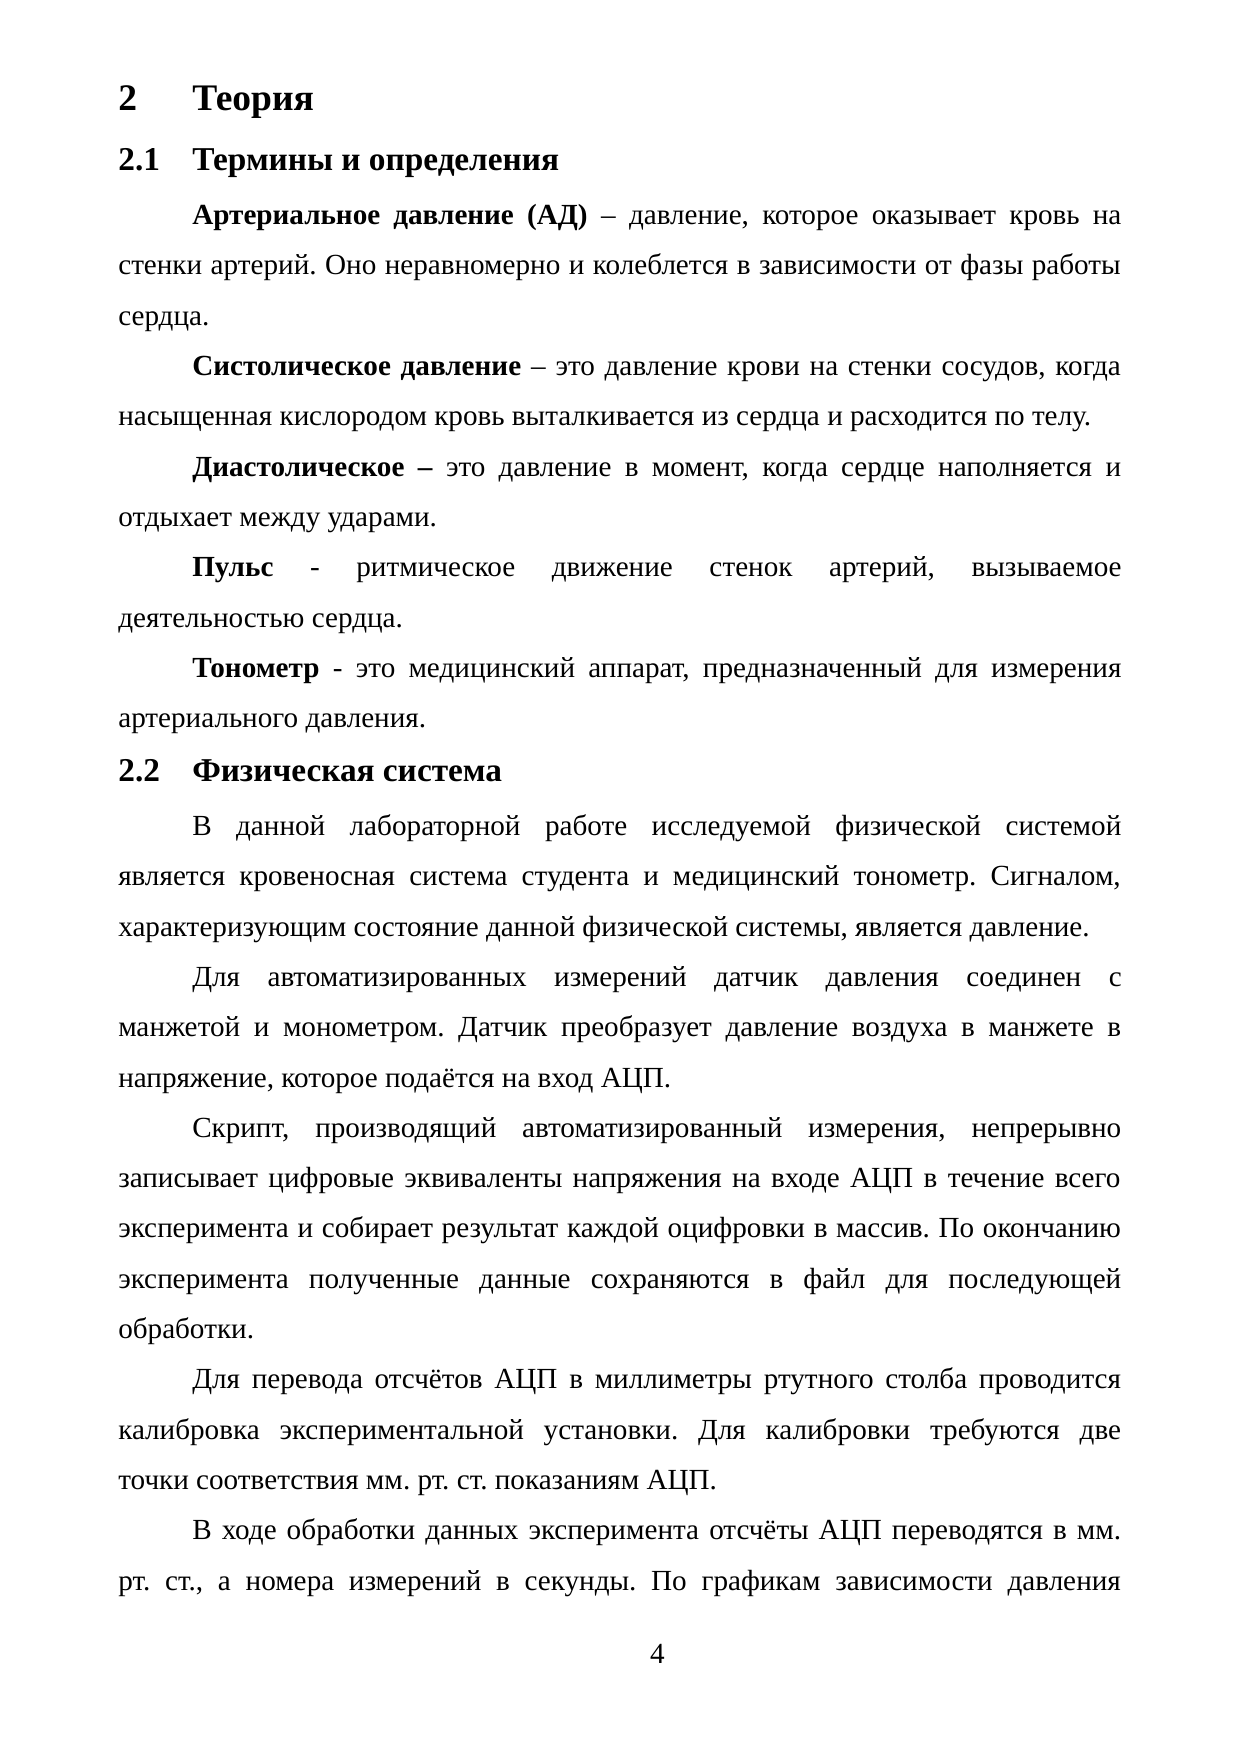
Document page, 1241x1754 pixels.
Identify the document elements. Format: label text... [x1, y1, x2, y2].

subtitle Теория [118, 75, 1122, 118]
text Для автоматизированных измерений датчик давления соединен с манжетой и монометром. Датчик преобразует давление воздуха в манжете в напряжение, которое подаётся на вход АЦП. [118, 959, 1122, 1093]
text В данной лабораторной работе исследуемой физической системой является кровеносная система студента и медицинский тонометр. Сигналом, характеризующим состояние данной физической системы, является давление. [118, 808, 1122, 942]
text Тонометр - это медицинский аппарат, предназначенный для измерения артериального давления. [118, 650, 1122, 734]
subtitle Физическая система [118, 751, 1122, 789]
text Для перевода отсчётов АЦП в миллиметры ртутного столба проводится калибровка экспериментальной установки. Для калибровки требуются две точки соответствия мм. рт. ст. показаниям АЦП. [118, 1362, 1122, 1496]
text Пульс - ритмическое движение стенок артерий, вызываемое деятельностью сердца. [118, 549, 1122, 633]
text В ходе обработки данных эксперимента отсчёты АЦП переводятся в мм. рт. ст., а номера измерений в секунды. По графикам зависимости давления [118, 1512, 1122, 1596]
text Артериальное давление (АД) – давление, которое оказывает кровь на стенки артерий. Оно неравномерно и колеблется в зависимости от фазы работы сердца. [118, 197, 1122, 331]
text Диастолическое – это давление в момент, когда сердце наполняется и отдыхает между ударами. [118, 449, 1122, 533]
text Систолическое давление – это давление крови на стенки сосудов, когда насыщенная кислородом кровь выталкивается из сердца и расходится по телу. [118, 348, 1122, 432]
subtitle Термины и определения [118, 140, 1122, 178]
text Скрипт, производящий автоматизированный измерения, непрерывно записывает цифровые эквиваленты напряжения на входе АЦП в течение всего эксперимента и собирает результат каждой оцифровки в массив. По окончанию эксперимента полученные данные сохраняются в файл для последующей обработки. [118, 1110, 1122, 1345]
